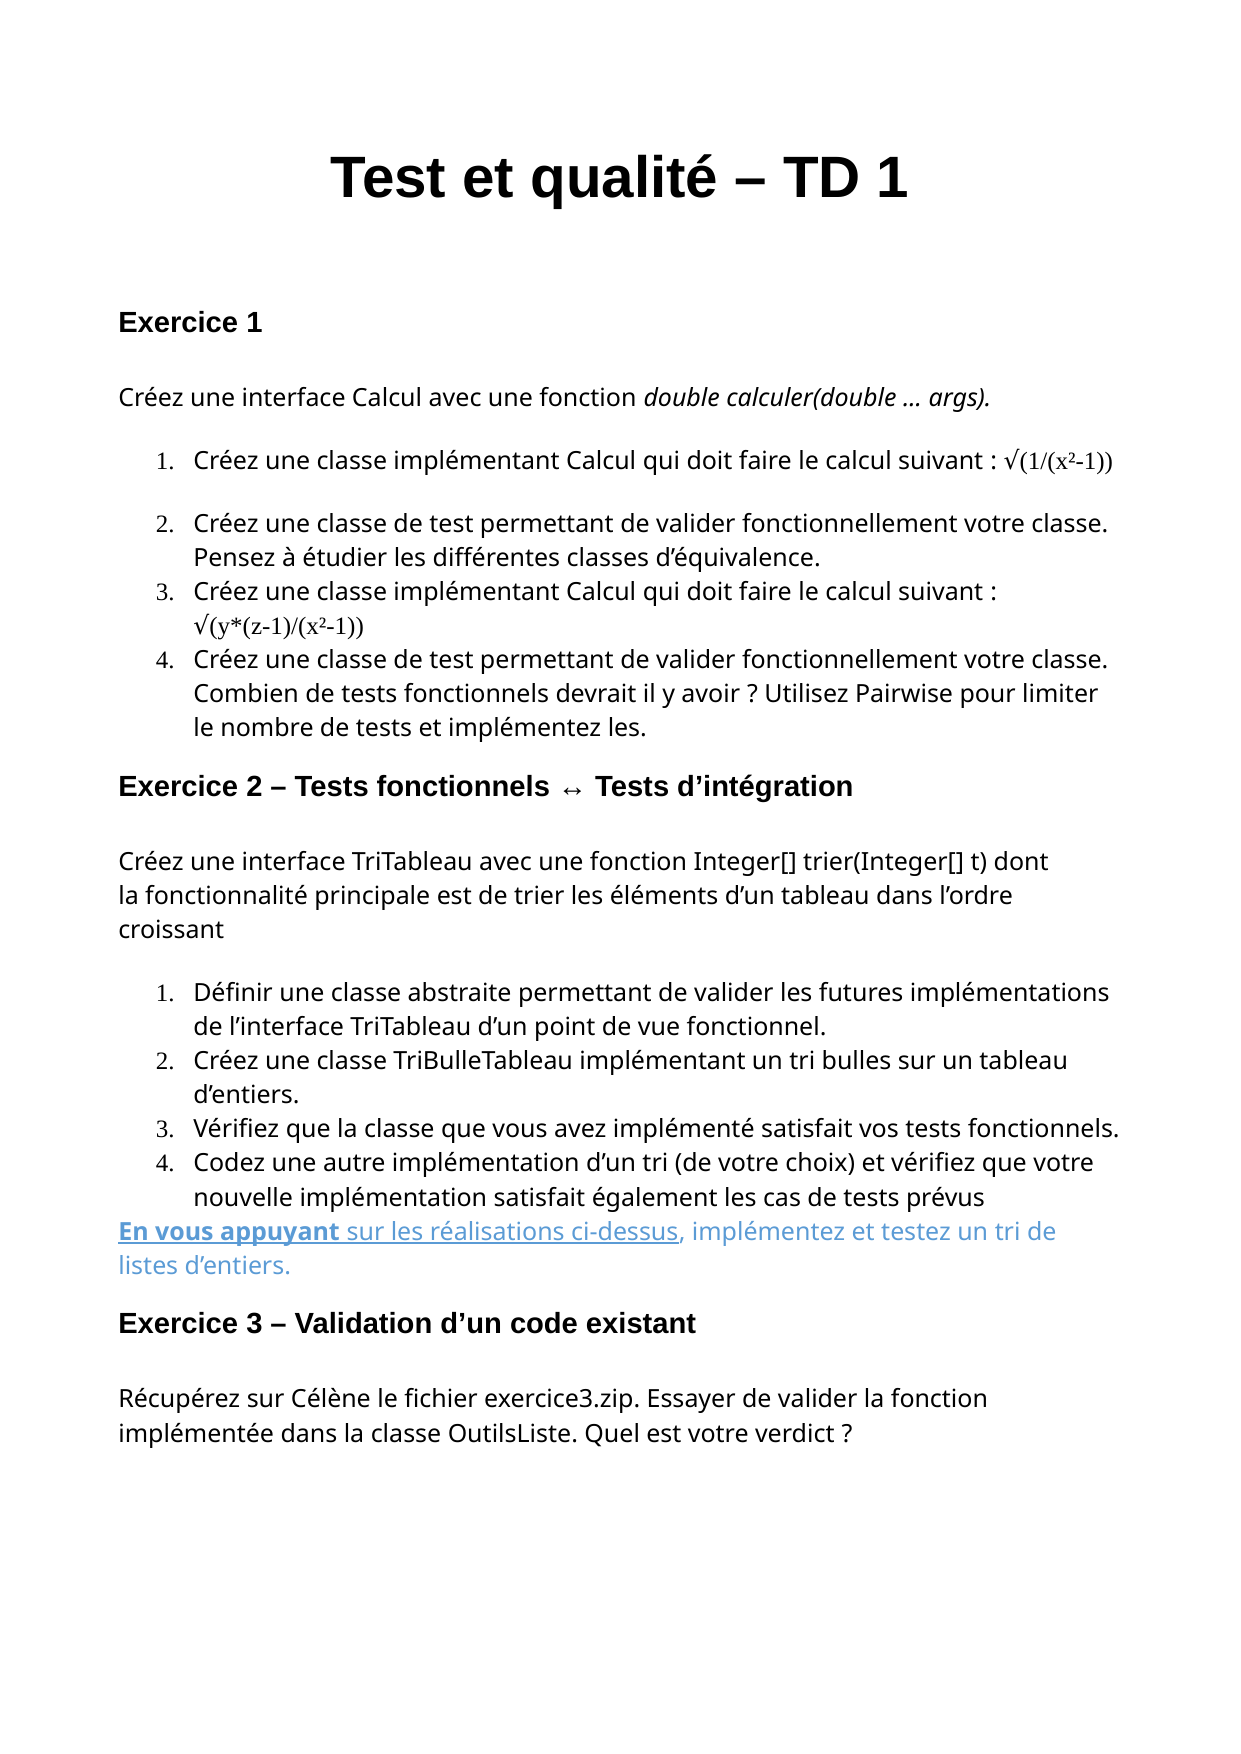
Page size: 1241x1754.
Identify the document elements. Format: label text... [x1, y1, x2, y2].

list Codez une autre implémentation d’un tri (de votre choix) et vérifiez que votre nouvelle implémentation satisfait également les cas de tests prévus [156, 1145, 1122, 1213]
list Définir une classe abstraite permettant de valider les futures implémentations de l’interface TriTableau d’un point de vue fonctionnel. [156, 975, 1122, 1043]
text Créez une interface Calcul avec une fonction double calculer(double ... args). [118, 380, 1122, 414]
text la fonctionnalité principale est de trier les éléments d’un tableau dans l’ordre croissant [118, 878, 1122, 946]
subtitle Exercice 2 – Tests fonctionnels ↔ Tests d’intégration [118, 769, 1122, 803]
text Récupérez sur Célène le fichier exercice3.zip. Essayer de valider la fonction implémentée dans la classe OutilsListe. Quel est votre verdict ? [118, 1381, 1122, 1449]
subtitle Exercice 3 – Validation d’un code existant [118, 1306, 1122, 1340]
list Créez une classe implémentant Calcul qui doit faire le calcul suivant : √(y*(z-1)/(x²-1)) [156, 574, 1122, 642]
list Créez une classe implémentant Calcul qui doit faire le calcul suivant : √(1/(x²-1)) [156, 443, 1122, 477]
list Créez une classe TriBulleTableau implémentant un tri bulles sur un tableau d’entiers. [156, 1043, 1122, 1111]
text Test et qualité – TD 1 [118, 143, 1122, 210]
subtitle Exercice 1 [118, 305, 1122, 339]
text En vous appuyant sur les réalisations ci-dessus, implémentez et testez un tri de listes d’entiers. [118, 1213, 1122, 1281]
list Créez une classe de test permettant de valider fonctionnellement votre classe. Combien de tests fonctionnels devrait il y avoir ? Utilisez Pairwise pour limiter le nombre de tests et implémentez les. [156, 642, 1122, 744]
text Créez une interface TriTableau avec une fonction Integer[] trier(Integer[] t) dont [118, 844, 1122, 878]
list Créez une classe de test permettant de valider fonctionnellement votre classe. Pensez à étudier les différentes classes d’équivalence. [156, 506, 1122, 574]
list Vérifiez que la classe que vous avez implémenté satisfait vos tests fonctionnels. [156, 1111, 1122, 1145]
